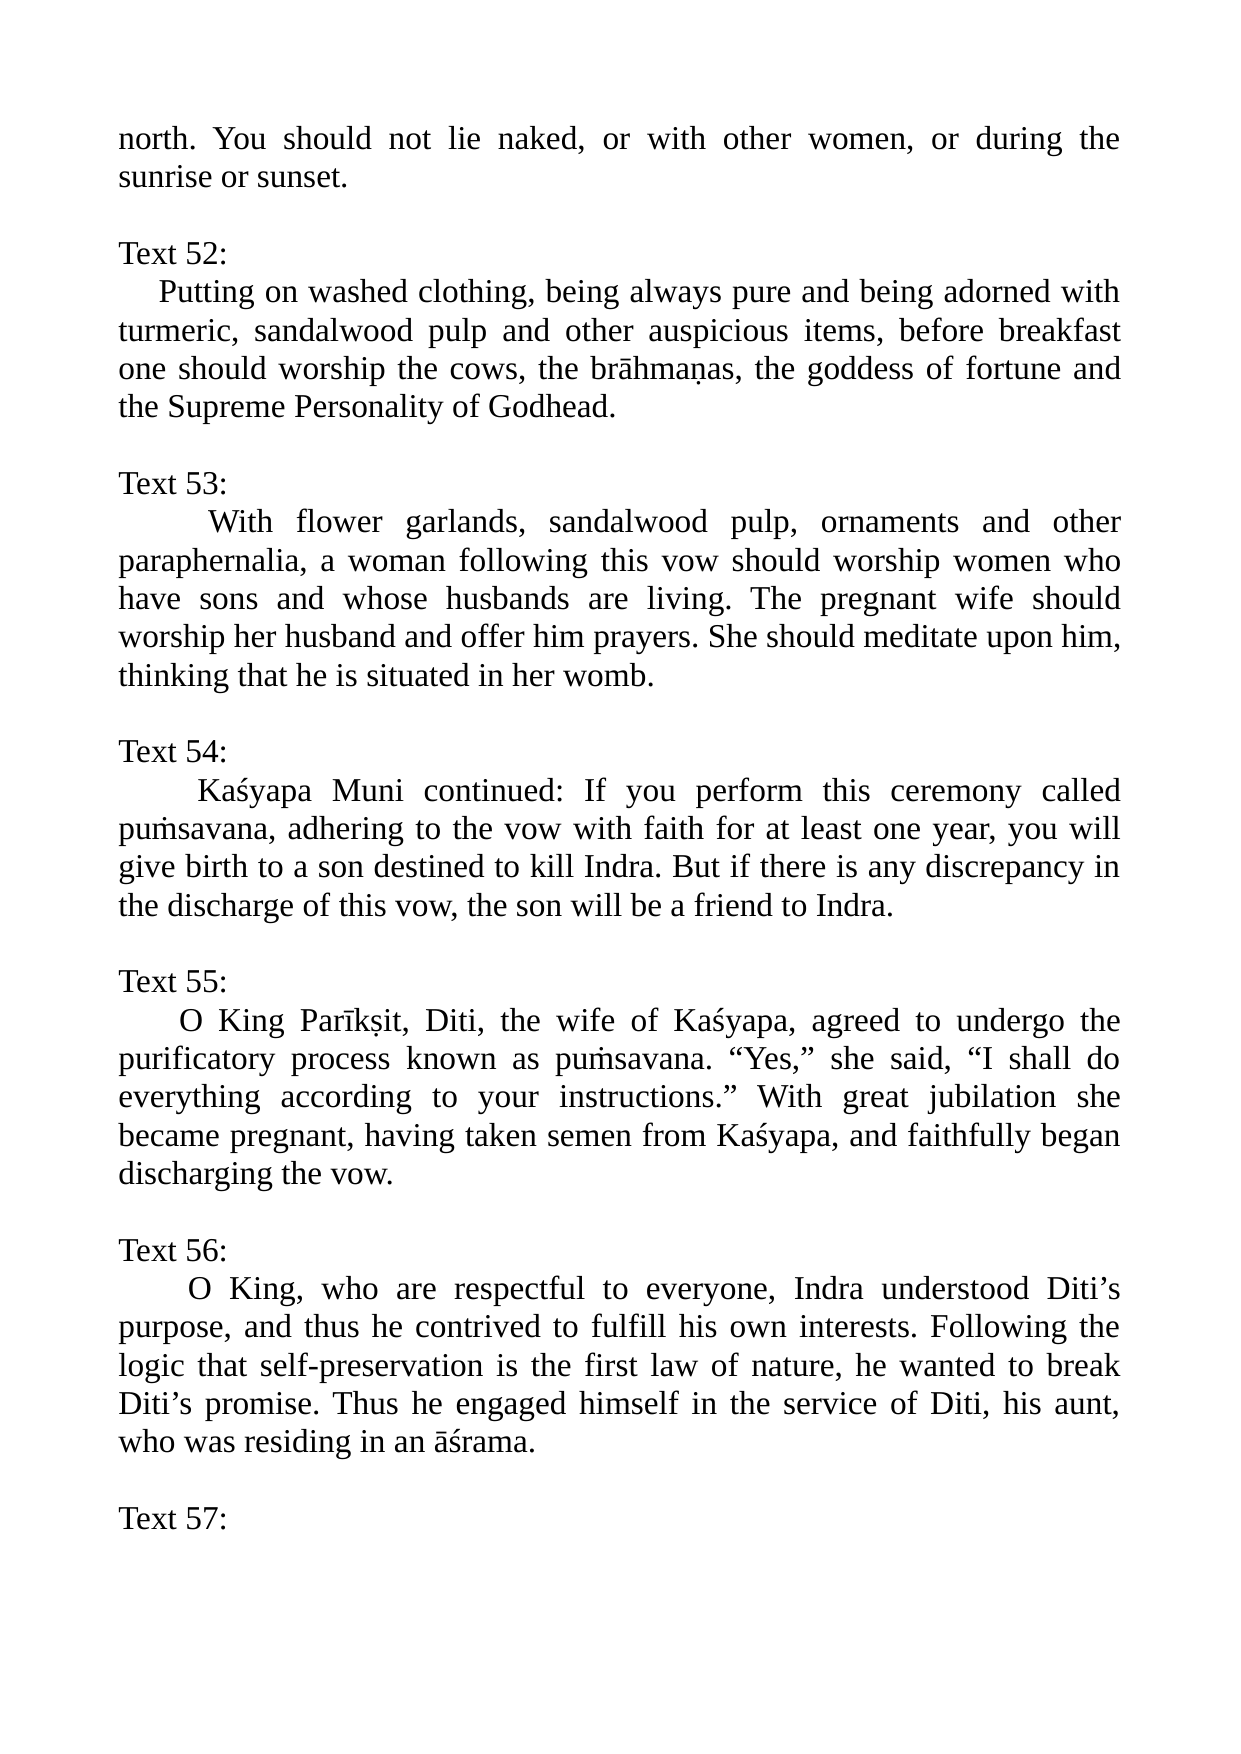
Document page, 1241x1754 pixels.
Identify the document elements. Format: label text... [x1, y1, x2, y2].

text O King Parīkṣit, Diti, the wife of Kaśyapa, agreed to undergo the purificatory process known as puṁsavana. “Yes,” she said, “I shall do everything according to your instructions.” With great jubilation she became pregnant, having taken semen from Kaśyapa, and faithfully began discharging the vow. [118, 1000, 1122, 1191]
text Text 56: [118, 1230, 1122, 1268]
text Text 53: [118, 463, 1122, 501]
text Text 55: [118, 961, 1122, 1000]
text Putting on washed clothing, being always pure and being adorned with turmeric, sandalwood pulp and other auspicious items, before breakfast one should worship the cows, the brāhmaṇas, the goddess of fortune and the Supreme Personality of Godhead. [118, 271, 1122, 425]
text With flower garlands, sandalwood pulp, ornaments and other paraphernalia, a woman following this vow should worship women who have sons and whose husbands are living. The pregnant wife should worship her husband and offer him prayers. She should meditate upon him, thinking that he is situated in her womb. [118, 501, 1122, 693]
text Text 54: [118, 731, 1122, 770]
text Text 52: [118, 233, 1122, 271]
text Kaśyapa Muni continued: If you perform this ceremony called puṁsavana, adhering to the vow with faith for at least one year, you will give birth to a son destined to kill Indra. But if there is any discrepancy in the discharge of this vow, the son will be a friend to Indra. [118, 770, 1122, 923]
text Text 57: [118, 1498, 1122, 1536]
text north. You should not lie naked, or with other women, or during the sunrise or sunset. [118, 118, 1122, 195]
text O King, who are respectful to everyone, Indra understood Diti’s purpose, and thus he contrived to fulfill his own interests. Following the logic that self-preservation is the first law of nature, he wanted to break Diti’s promise. Thus he engaged himself in the service of Diti, his aunt, who was residing in an āśrama. [118, 1268, 1122, 1460]
